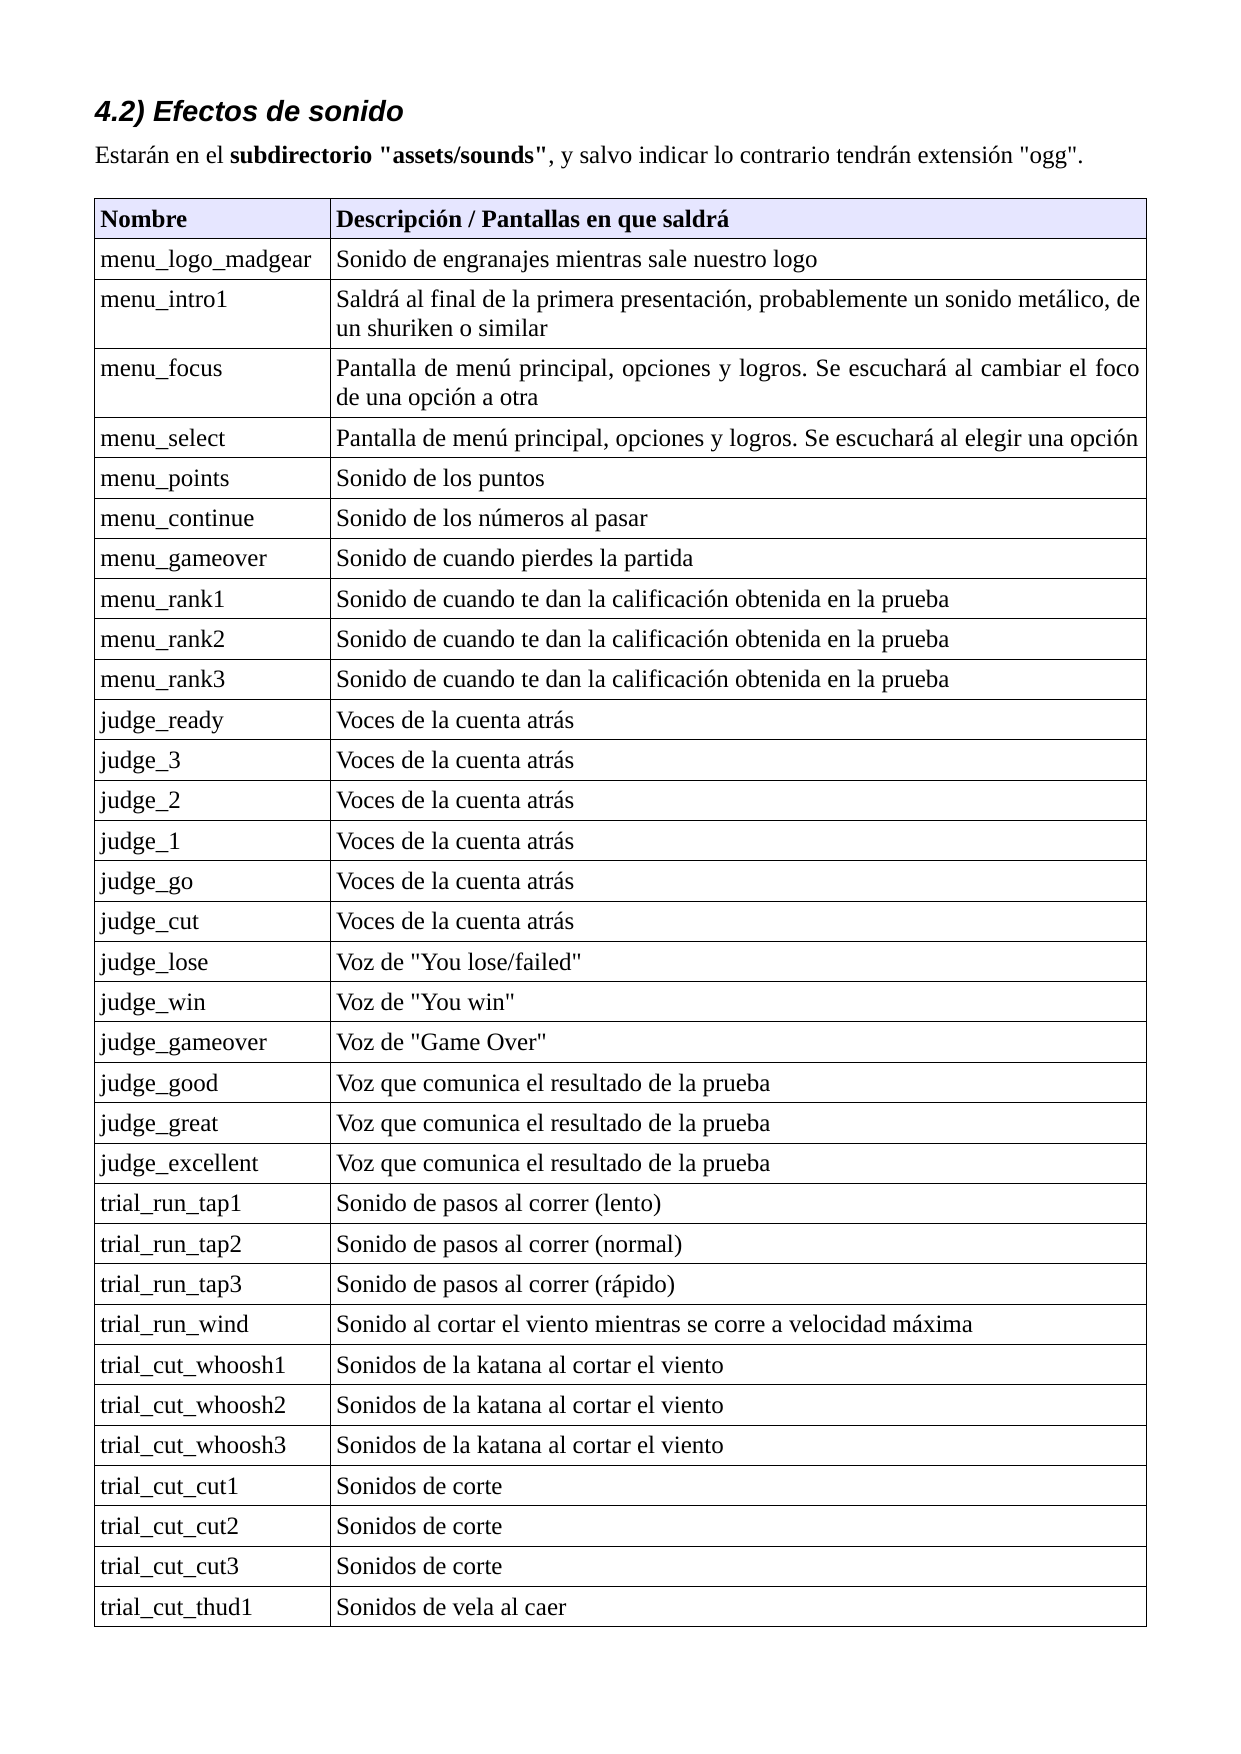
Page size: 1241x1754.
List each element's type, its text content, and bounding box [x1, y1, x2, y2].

table_cell Voces de la cuenta atrás [331, 861, 1146, 901]
table_cell Voces de la cuenta atrás [331, 700, 1146, 739]
table_cell Pantalla de menú principal, opciones y logros. Se escuchará al cambiar el foco de una opción a otra [331, 349, 1146, 417]
table_cell Voz que comunica el resultado de la prueba [331, 1144, 1146, 1183]
table_cell Sonido al cortar el viento mientras se corre a velocidad máxima [331, 1305, 1146, 1344]
table_cell judge_2 [95, 781, 330, 820]
table_cell Saldrá al final de la primera presentación, probablemente un sonido metálico, de un shuriken o similar [331, 280, 1146, 348]
table_cell judge_go [95, 861, 330, 901]
table_cell Sonido de cuando te dan la calificación obtenida en la prueba [331, 619, 1146, 659]
table_cell judge_excellent [95, 1144, 330, 1183]
table_cell Voces de la cuenta atrás [331, 902, 1146, 941]
text Estarán en el subdirectorio "assets/sounds", y salvo indicar lo contrario tendrán extensión "ogg". [94, 141, 1146, 169]
table_cell Voces de la cuenta atrás [331, 740, 1146, 779]
table_cell menu_rank3 [95, 660, 330, 699]
table_cell Sonido de los puntos [331, 458, 1146, 497]
table_cell judge_win [95, 982, 330, 1021]
table_header Descripción / Pantallas en que saldrá [331, 199, 1146, 238]
table_cell Sonido de pasos al correr (lento) [331, 1184, 1146, 1223]
table_cell trial_cut_whoosh2 [95, 1385, 330, 1424]
table_cell menu_intro1 [95, 280, 330, 348]
table_cell Voces de la cuenta atrás [331, 821, 1146, 860]
table_cell Sonido de cuando te dan la calificación obtenida en la prueba [331, 579, 1146, 618]
table_cell menu_logo_madgear [95, 239, 330, 279]
table_cell Voces de la cuenta atrás [331, 781, 1146, 820]
table_cell Voz que comunica el resultado de la prueba [331, 1103, 1146, 1142]
table_cell Sonido de pasos al correr (normal) [331, 1224, 1146, 1263]
table_cell trial_cut_whoosh3 [95, 1426, 330, 1465]
table_cell Pantalla de menú principal, opciones y logros. Se escuchará al elegir una opción [331, 418, 1146, 457]
table_cell menu_focus [95, 349, 330, 417]
table_cell Sonidos de la katana al cortar el viento [331, 1385, 1146, 1424]
table_cell Sonidos de corte [331, 1466, 1146, 1505]
table_cell Sonido de cuando pierdes la partida [331, 539, 1146, 578]
table_cell trial_run_tap1 [95, 1184, 330, 1223]
table_cell Voz que comunica el resultado de la prueba [331, 1063, 1146, 1102]
table_cell Sonidos de vela al caer [331, 1587, 1146, 1626]
table_cell judge_lose [95, 942, 330, 981]
table_cell Voz de "You lose/failed" [331, 942, 1146, 981]
table_cell Sonidos de corte [331, 1547, 1146, 1586]
table_cell judge_great [95, 1103, 330, 1142]
table_cell judge_good [95, 1063, 330, 1102]
table_cell trial_cut_thud1 [95, 1587, 330, 1626]
subtitle 4.2) Efectos de sonido [94, 94, 1146, 128]
table_cell trial_run_tap3 [95, 1264, 330, 1304]
table_cell trial_cut_cut3 [95, 1547, 330, 1586]
table_cell Sonido de pasos al correr (rápido) [331, 1264, 1146, 1304]
table_cell trial_run_tap2 [95, 1224, 330, 1263]
table_cell judge_ready [95, 700, 330, 739]
table_cell judge_cut [95, 902, 330, 941]
table_cell trial_cut_whoosh1 [95, 1345, 330, 1384]
table_cell trial_cut_cut1 [95, 1466, 330, 1505]
table_cell Sonido de los números al pasar [331, 499, 1146, 538]
table_cell Voz de "Game Over" [331, 1022, 1146, 1062]
table_cell menu_points [95, 458, 330, 497]
table_cell menu_rank2 [95, 619, 330, 659]
table_cell menu_select [95, 418, 330, 457]
table_cell Sonidos de la katana al cortar el viento [331, 1345, 1146, 1384]
table_cell trial_run_wind [95, 1305, 330, 1344]
table_cell Sonido de cuando te dan la calificación obtenida en la prueba [331, 660, 1146, 699]
table_cell judge_gameover [95, 1022, 330, 1062]
table_cell Voz de "You win" [331, 982, 1146, 1021]
table_cell menu_rank1 [95, 579, 330, 618]
table_cell Sonidos de corte [331, 1506, 1146, 1546]
table_cell menu_continue [95, 499, 330, 538]
table_cell Sonido de engranajes mientras sale nuestro logo [331, 239, 1146, 279]
table_cell Sonidos de la katana al cortar el viento [331, 1426, 1146, 1465]
table_cell menu_gameover [95, 539, 330, 578]
table_header Nombre [95, 199, 330, 238]
table_cell trial_cut_cut2 [95, 1506, 330, 1546]
table_cell judge_3 [95, 740, 330, 779]
table_cell judge_1 [95, 821, 330, 860]
